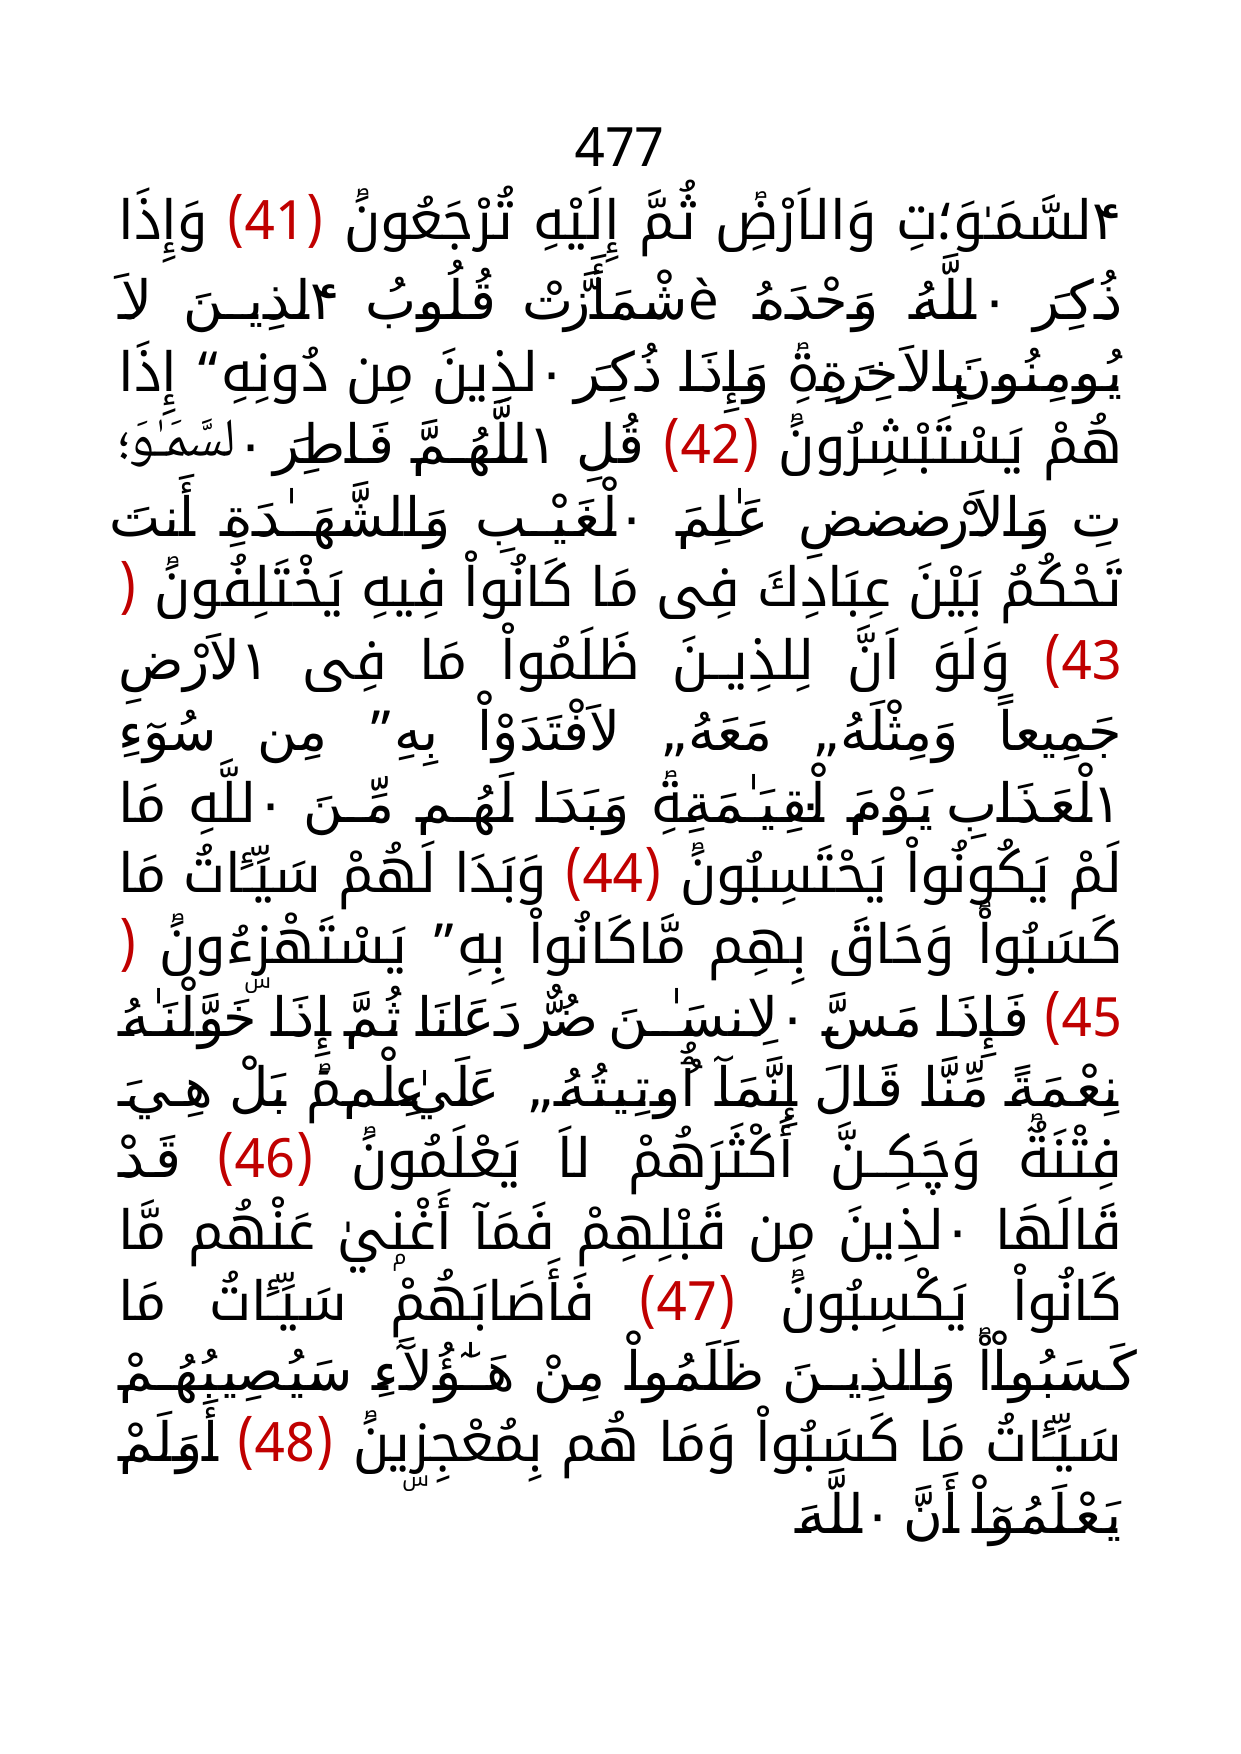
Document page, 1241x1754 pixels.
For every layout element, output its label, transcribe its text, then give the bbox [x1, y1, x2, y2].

text ۴لسَّمَـٰوَ؛تِ وَالاَرْضِؐ ثُمَّ إِلَيْهِ تُرْجَعُونَؐ (41) وَإِذَا ذُكِرَ ۰للَّهُ وَحْدَهُ èشْمَأَزَّتْ قُلُوبُ ۴لذِيــنَ لاَ يُومِنُونَ بِالاَخِرَةِؐ وَإِذَا ذُكِرَ ۰لذِينَ مِن دُونِهِ“ إِذَا هُمْ يَسْتَبْشِرُونَؐ (42) قُلِ ۱للَّهُمَّ فَاطِرَ ۰لسَّمَـٰوَ؛تِ وَالاَرْضضضِ عَـٰلِمَ ۰لْغَيْــبِ وَالشَّهَـٰدَةِ أَنتَ تَحْكُمُ بَيْنَ عِبَادِكَ فِى مَا كَانُواْ فِيهِ يَخْتَلِفُونَؐ (43) وَلَوَ اَنَّ لِلذِيــنَ ظَلَمُواْ مَا فِى ۱لاَرْضِ جَمِيعاً وَمِثْلَهُ„ مَعَهُ„ لاَفْتَدَوْاْ بِهِ” مِن سُوٓءِ ۱لْعَذَابِ يَوْمَ ۰لْقِيَـٰمَةِؐ وَبَدَا لَهُم مِّــنَ ۰للَّهِ مَا لَمْ يَكُونُواْ يَحْتَسِبُونَؐ (44) وَبَدَا لَهُمْ سَيِّـَٔاتُ مَا كَسَبُواْؐ وَحَاقَ بِهِم مَّاكَانُواْ بِهِ” يَسْتَهْزۣءُونَؐ (45) فَإِذَا مَسَّ ۰لِانسَـٰــنَ ضُرٌّ دَعَانَا ثُمَّ إِذَا خَوَّلْنَـٰهُ نِعْمَةً مِّنَّا قَالَ إِنَّمَآ ٱُوتِيتُهُ„ عَلَيٰ عِلْمٙؐ بَلْ هِيَ فِتْنَةٌؐ وَچَكِــنَّ أَكْثَرَهُمْ لاَ يَعْلَمُونَؐ (46) قَدْ قَالَهَا ۰لذِينَ مِن قَبْلِهِمْ فَمَآ أَغْنۭيٰ عَنْهُم مَّا كَانُواْ يَكْسِبُونَؐ (47) فَأَصَابَهُمْ سَيِّـَٔاتُ مَا كَسَبُواْؐ وَالذِيــنَ ظَلَمُواْ مِنْ هَـٰٓؤُلآَءِ سَيُصِيبُهُمْ سَيِّـَٔاتُ مَا كَسَبُواْ وَمَا هُم بِمُعْجِزۣينَؐ (48) أَوَلَمْ يَعْلَمُوٓاْ أَنَّ ۰للَّهَ [118, 189, 1122, 1556]
text 477 [118, 118, 1122, 189]
